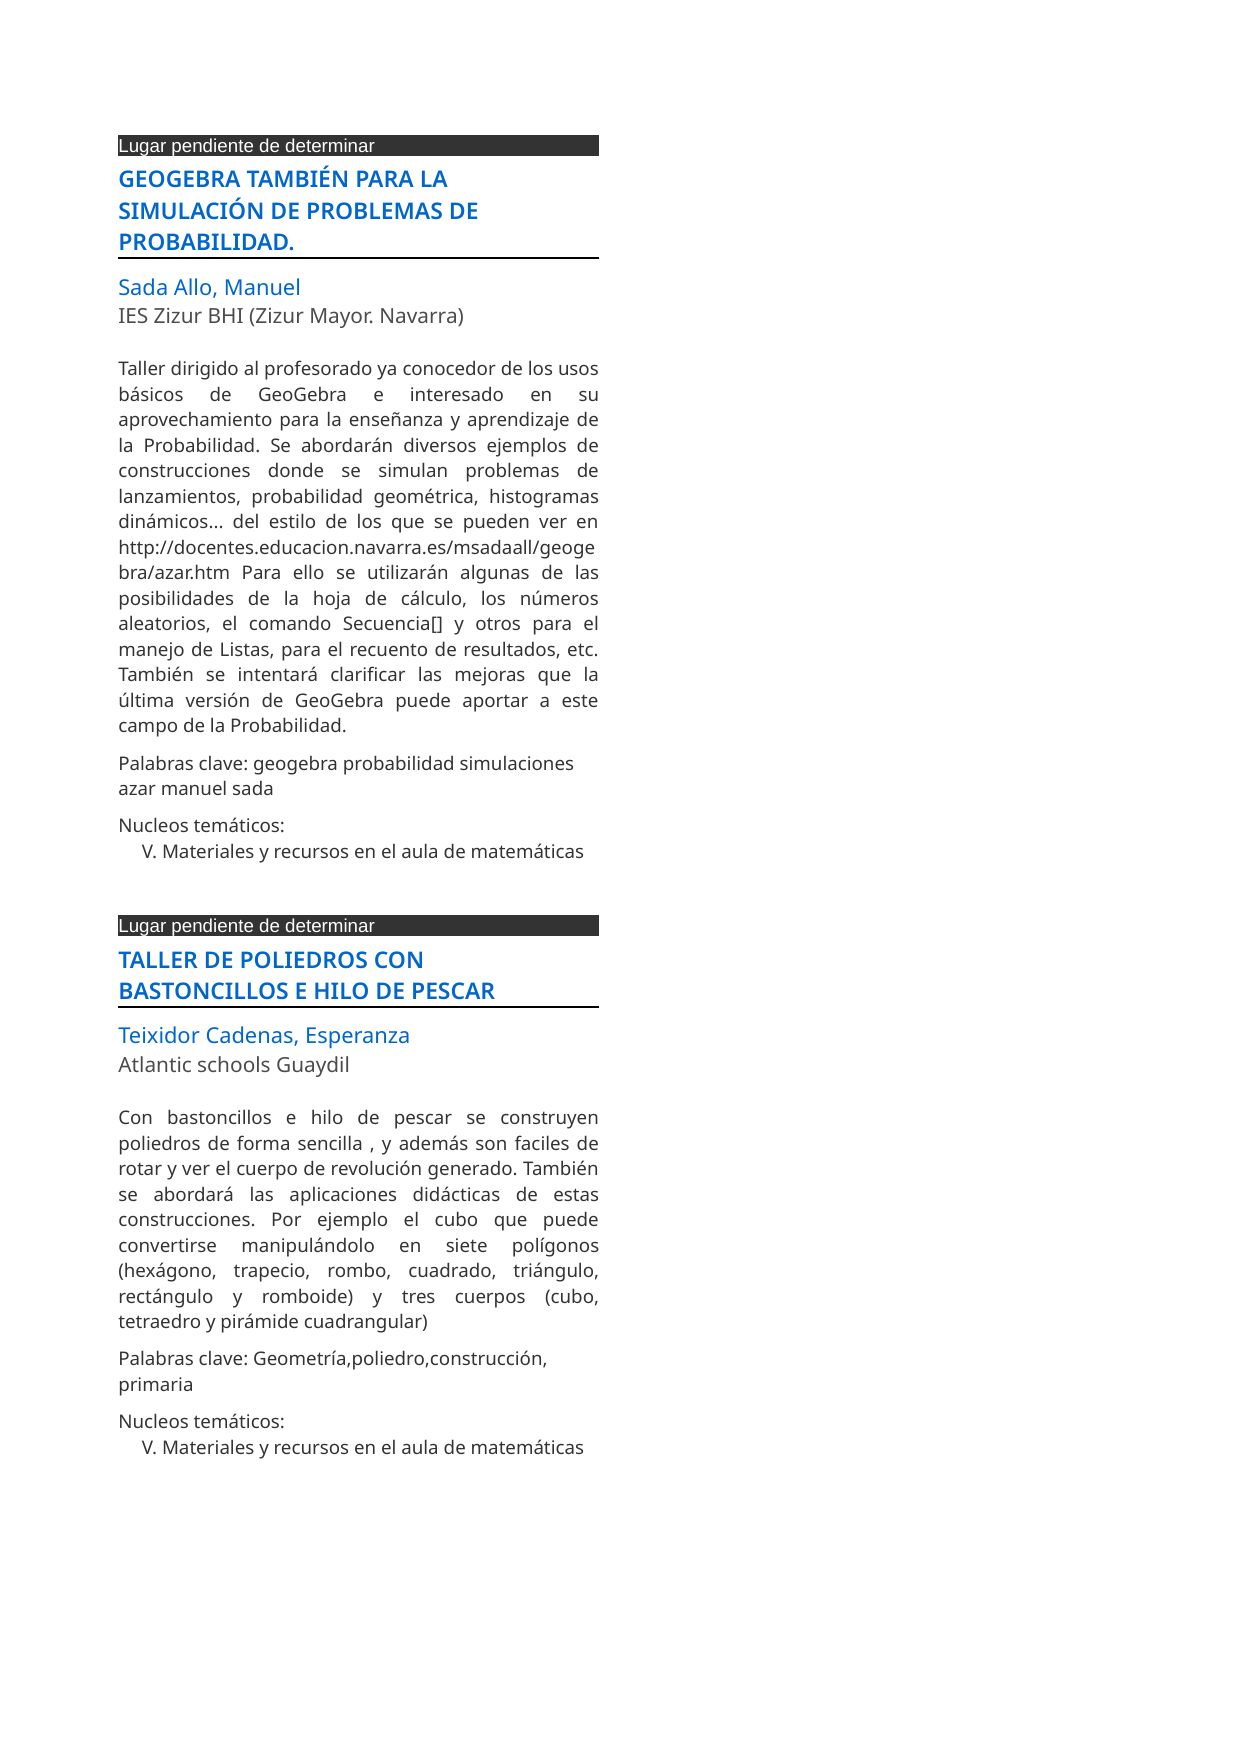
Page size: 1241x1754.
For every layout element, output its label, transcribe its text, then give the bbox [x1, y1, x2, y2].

subtitle Taller de POLIEDROS con bastoncillos e hilo de pescar [118, 943, 599, 1006]
text Sada Allo, Manuel [118, 272, 599, 301]
text Lugar pendiente de determinar [118, 135, 599, 156]
text IES Zizur BHI (Zizur Mayor. Navarra) [118, 301, 599, 330]
text Palabras clave: geogebra probabilidad simulaciones azar manuel sada [118, 750, 599, 801]
text V. Materiales y recursos en el aula de matemáticas [130, 1434, 599, 1459]
text Palabras clave: Geometría,poliedro,construcción, primaria [118, 1346, 599, 1397]
text Con bastoncillos e hilo de pescar se construyen poliedros de forma sencilla , y además son faciles de rotar y ver el cuerpo de revolución generado. También se abordará las aplicaciones didácticas de estas construcciones. Por ejemplo el cubo que puede convertirse manipulándolo en siete polígonos (hexágono, trapecio, rombo, cuadrado, triángulo, rectángulo y romboide) y tres cuerpos (cubo, tetraedro y pirámide cuadrangular) [118, 1104, 599, 1334]
text Nucleos temáticos: [118, 813, 599, 838]
text Atlantic schools Guaydil [118, 1050, 599, 1079]
text V. Materiales y recursos en el aula de matemáticas [130, 838, 599, 864]
text Lugar pendiente de determinar [118, 915, 599, 936]
text Nucleos temáticos: [118, 1408, 599, 1434]
text Taller dirigido al profesorado ya conocedor de los usos básicos de GeoGebra e interesado en su aprovechamiento para la enseñanza y aprendizaje de la Probabilidad. Se abordarán diversos ejemplos de construcciones donde se simulan problemas de lanzamientos, probabilidad geométrica, histogramas dinámicos... del estilo de los que se pueden ver en http://docentes.educacion.navarra.es/msadaall/geogebra/azar.htm Para ello se utilizarán algunas de las posibilidades de la hoja de cálculo, los números aleatorios, el comando Secuencia[] y otros para el manejo de Listas, para el recuento de resultados, etc. También se intentará clarificar las mejoras que la última versión de GeoGebra puede aportar a este campo de la Probabilidad. [118, 355, 599, 738]
subtitle GeoGebra también para la simulación de problemas de Probabilidad. [118, 163, 599, 257]
text Teixidor Cadenas, Esperanza [118, 1021, 599, 1050]
